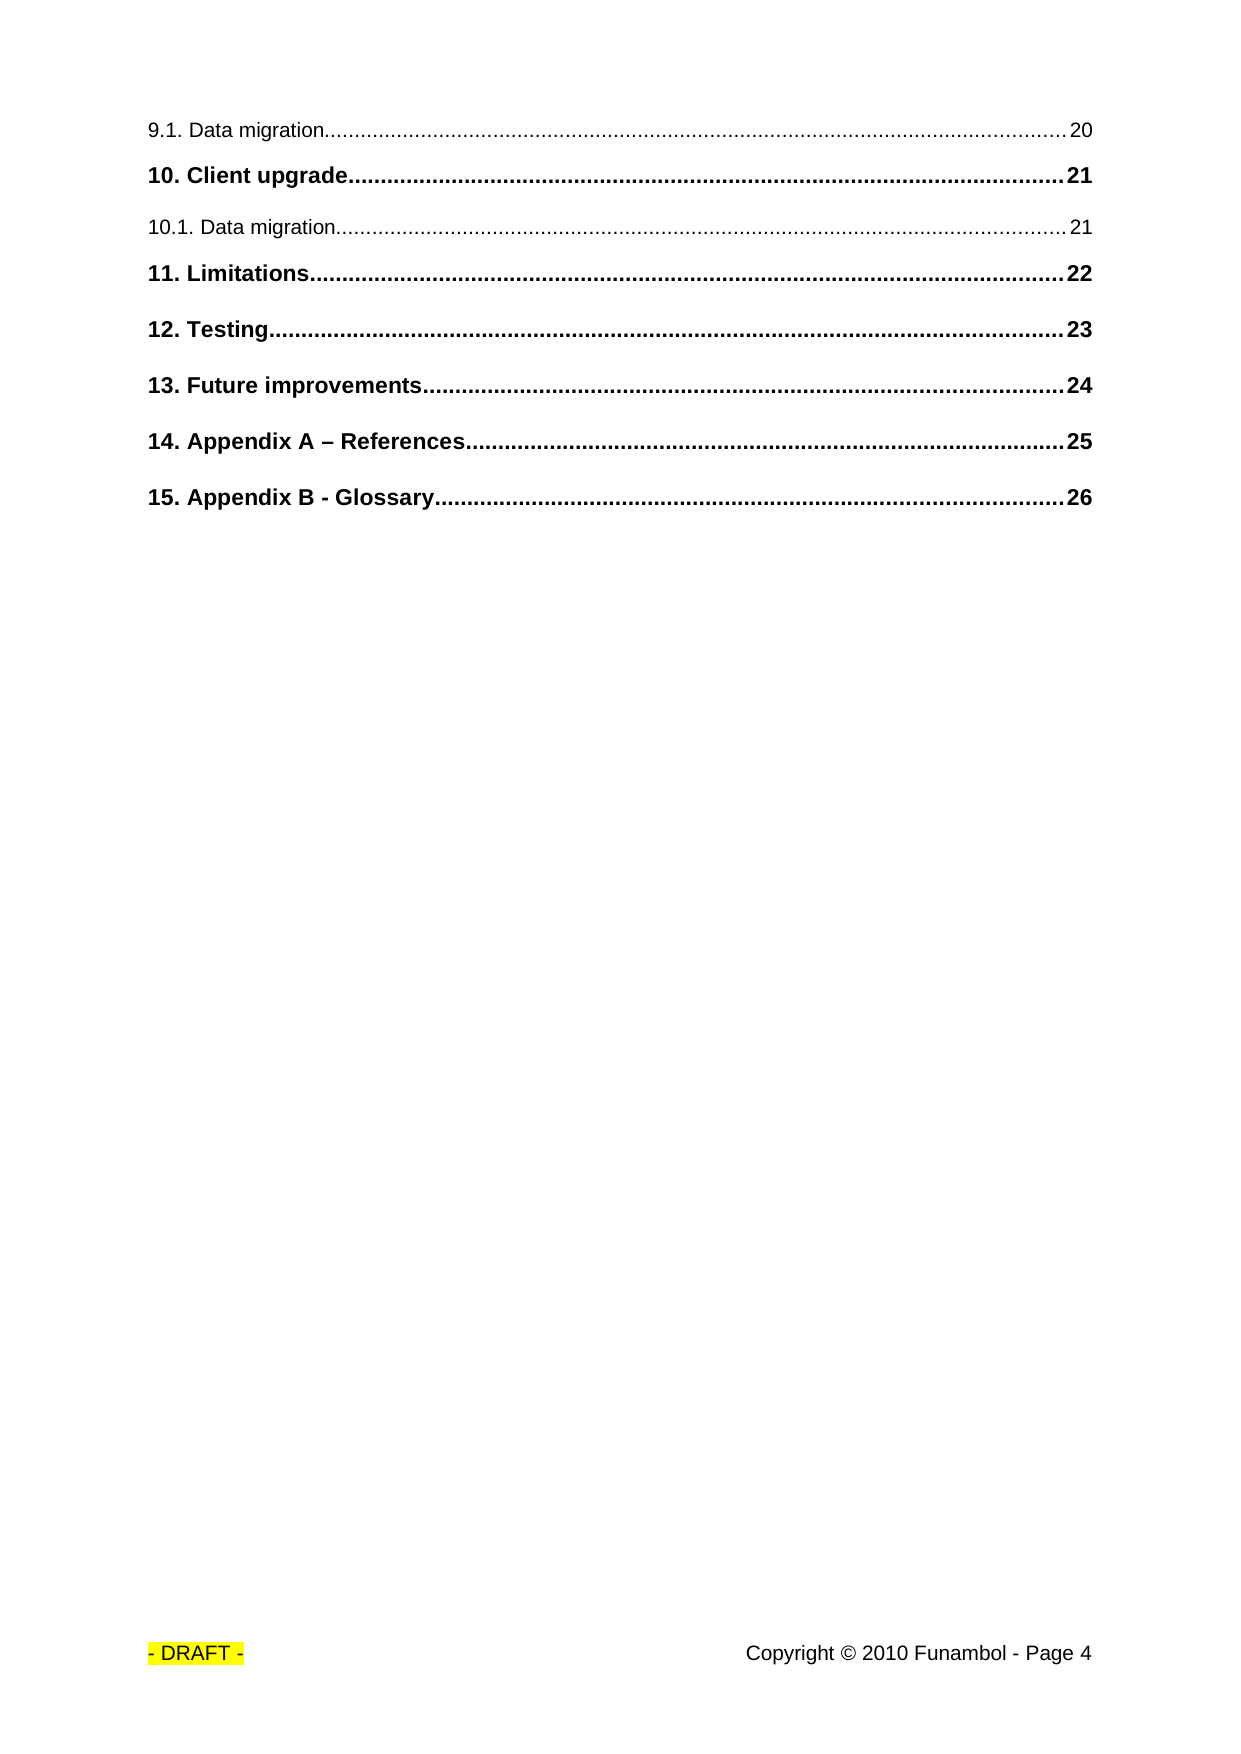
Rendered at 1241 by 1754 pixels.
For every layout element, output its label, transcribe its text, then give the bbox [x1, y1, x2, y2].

text 10.1. Data migration 21 [148, 216, 1093, 239]
text 15. Appendix B - Glossary 26 [148, 484, 1093, 511]
text 9.1. Data migration 20 [148, 118, 1093, 142]
text 10. Client upgrade 21 [148, 163, 1093, 189]
text 11. Limitations 22 [148, 260, 1093, 286]
text 13. Future improvements 24 [148, 372, 1093, 398]
text 14. Appendix A – References 25 [148, 428, 1093, 454]
text 12. Testing 23 [148, 316, 1093, 342]
